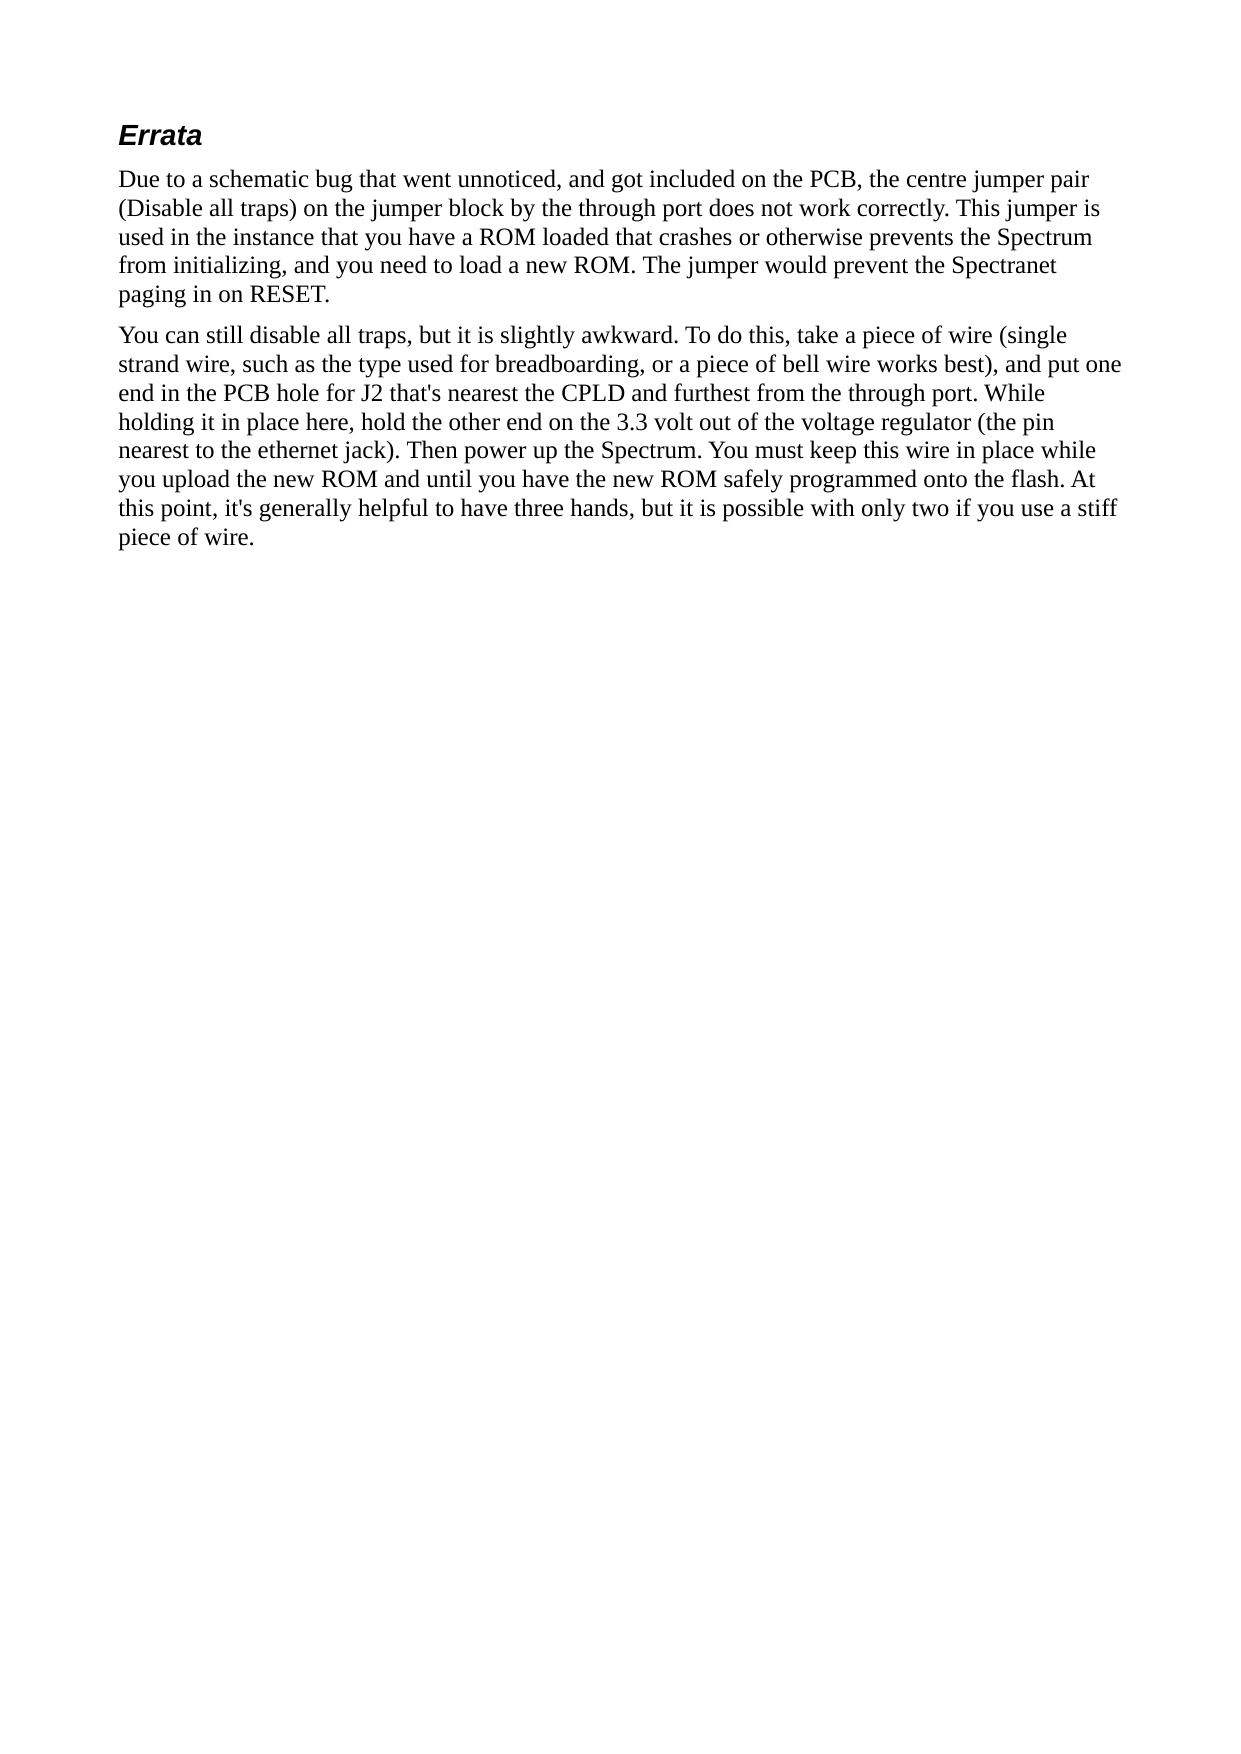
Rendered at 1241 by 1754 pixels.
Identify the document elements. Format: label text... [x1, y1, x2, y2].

subtitle Errata [118, 118, 1122, 152]
text You can still disable all traps, but it is slightly awkward. To do this, take a piece of wire (single strand wire, such as the type used for breadboarding, or a piece of bell wire works best), and put one end in the PCB hole for J2 that's nearest the CPLD and furthest from the through port. While holding it in place here, hold the other end on the 3.3 volt out of the voltage regulator (the pin nearest to the ethernet jack). Then power up the Spectrum. You must keep this wire in place while you upload the new ROM and until you have the new ROM safely programmed onto the flash. At this point, it's generally helpful to have three hands, but it is possible with only two if you use a stiff piece of wire. [118, 320, 1122, 550]
text Due to a schematic bug that went unnoticed, and got included on the PCB, the centre jumper pair (Disable all traps) on the jumper block by the through port does not work correctly. This jumper is used in the instance that you have a ROM loaded that crashes or otherwise prevents the Spectrum from initializing, and you need to load a new ROM. The jumper would prevent the Spectranet paging in on RESET. [118, 164, 1122, 308]
